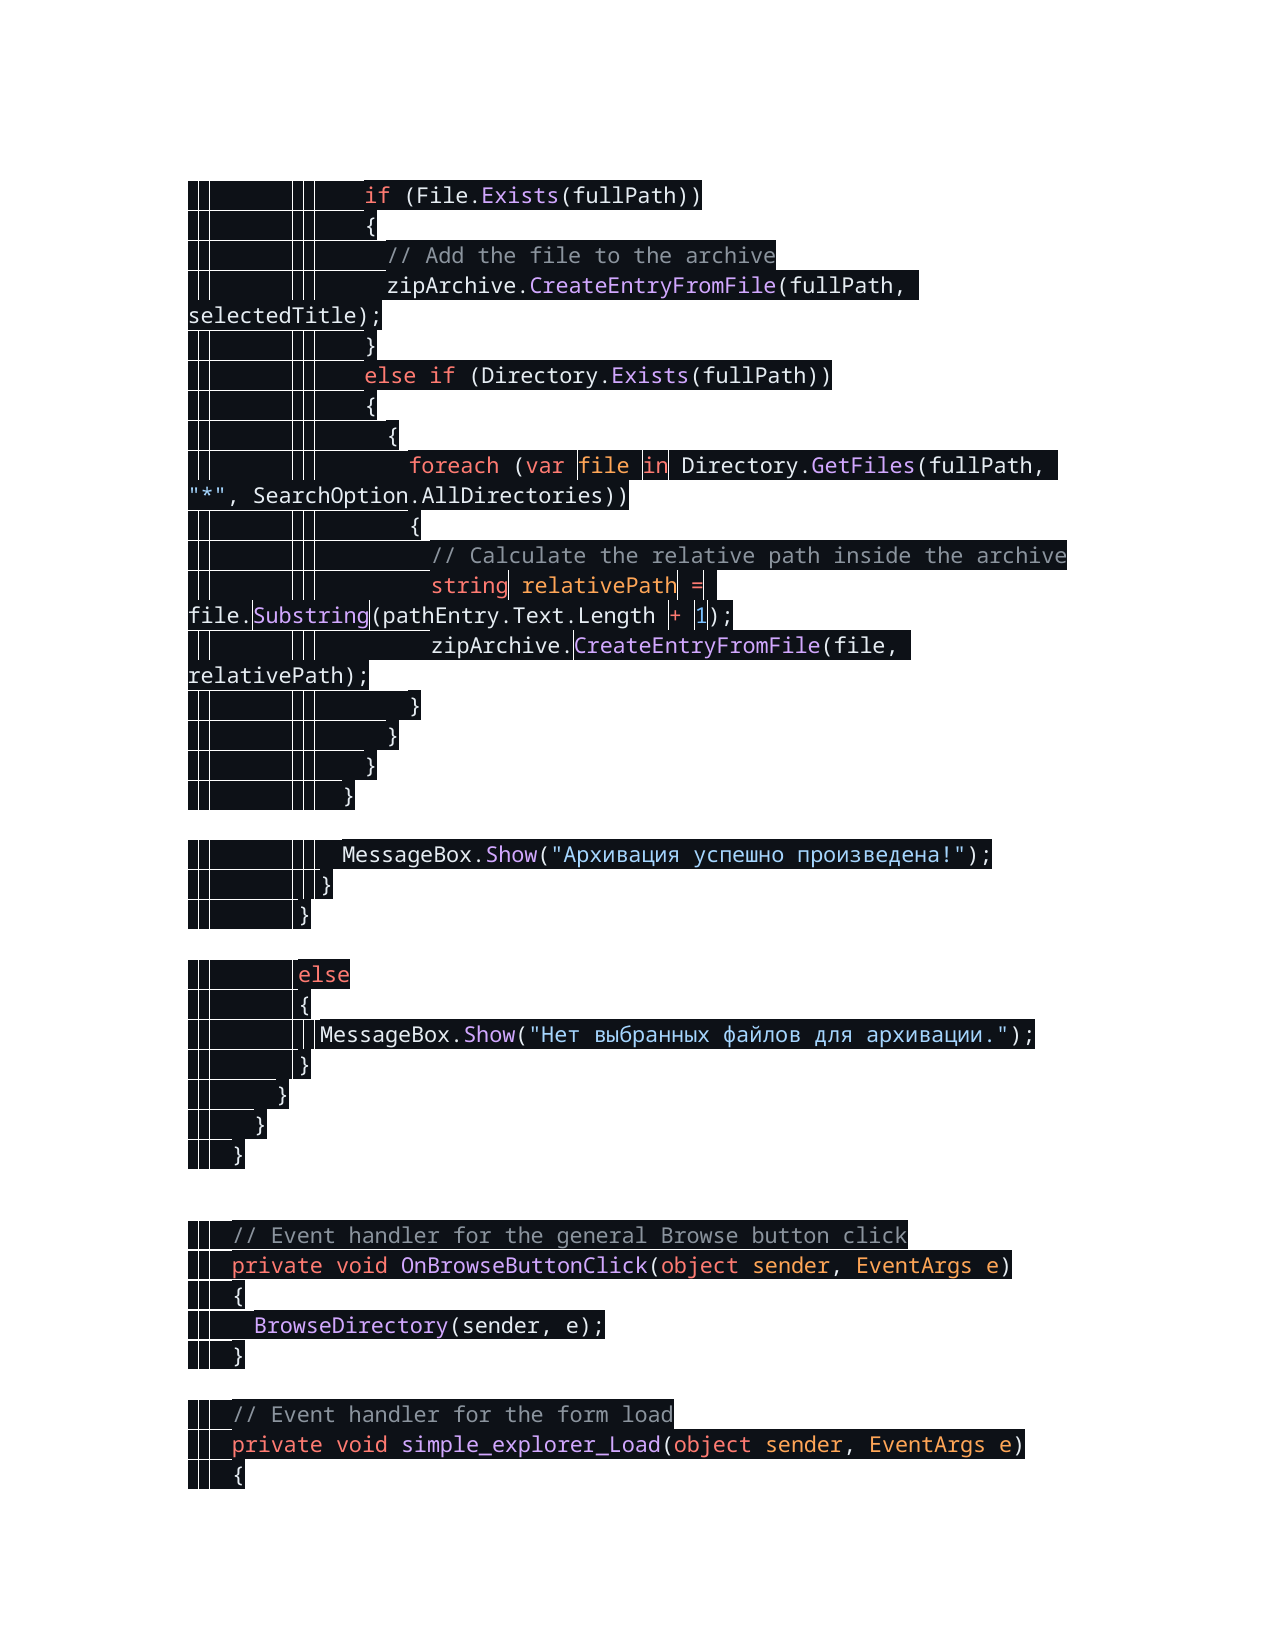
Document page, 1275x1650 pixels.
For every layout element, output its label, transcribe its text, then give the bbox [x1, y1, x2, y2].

text } [187, 690, 1087, 720]
text zipArchive.CreateEntryFromFile(fullPath, selectedTitle); [187, 270, 1087, 330]
text MessageBox.Show("Архивация успешно произведена!"); [187, 839, 1087, 869]
text // Add the file to the archive [187, 240, 1087, 270]
text } [187, 1139, 1087, 1169]
text // Event handler for the general Browse button click [187, 1219, 1087, 1249]
text } [187, 1109, 1087, 1139]
text else if (Directory.Exists(fullPath)) [187, 360, 1087, 390]
text { [187, 989, 1087, 1019]
text if (File.Exists(fullPath)) [187, 180, 1087, 210]
text } [187, 1079, 1087, 1109]
text // Event handler for the form load [187, 1399, 1087, 1429]
text string relativePath = file.Substring(pathEntry.Text.Length + 1); [187, 570, 1087, 630]
text else [187, 959, 1087, 989]
text } [187, 899, 1087, 929]
text private void simple_explorer_Load(object sender, EventArgs e) [187, 1429, 1087, 1459]
text { [187, 210, 1087, 240]
text } [187, 1049, 1087, 1079]
text { [187, 420, 1087, 450]
text { [187, 510, 1087, 540]
text } [187, 780, 1087, 810]
text } [187, 1339, 1087, 1369]
text } [187, 750, 1087, 780]
text } [187, 330, 1087, 360]
text private void OnBrowseButtonClick(object sender, EventArgs e) [187, 1249, 1087, 1279]
text { [187, 1279, 1087, 1309]
text { [187, 1459, 1087, 1489]
text BrowseDirectory(sender, e); [187, 1309, 1087, 1339]
text zipArchive.CreateEntryFromFile(file, relativePath); [187, 630, 1087, 690]
text } [187, 869, 1087, 899]
text foreach (var file in Directory.GetFiles(fullPath, "*", SearchOption.AllDirectories)) [187, 450, 1087, 510]
text } [187, 720, 1087, 750]
text // Calculate the relative path inside the archive [187, 540, 1087, 570]
text { [187, 390, 1087, 420]
text MessageBox.Show("Нет выбранных файлов для архивации."); [187, 1019, 1087, 1049]
